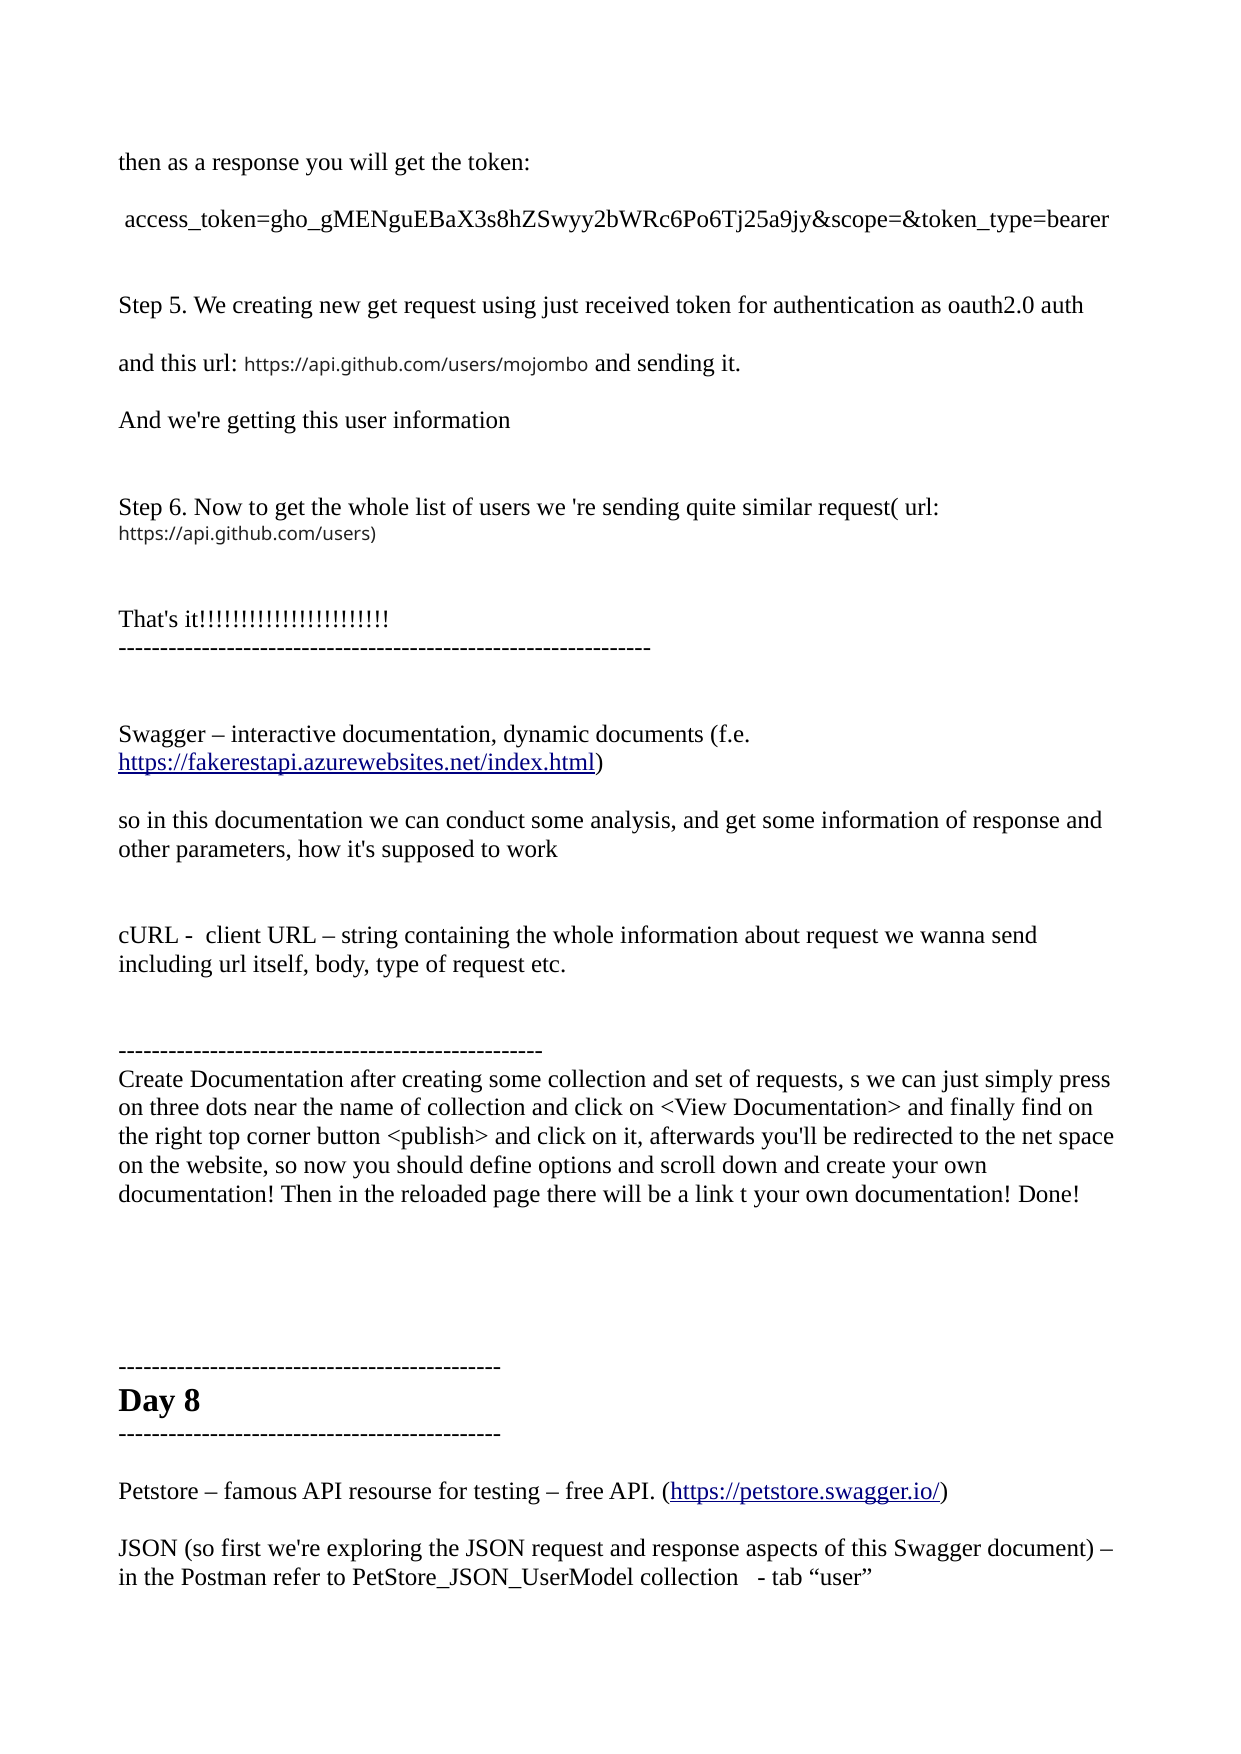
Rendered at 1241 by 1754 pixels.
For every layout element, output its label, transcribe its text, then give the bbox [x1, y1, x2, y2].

text so in this documentation we can conduct some analysis, and get some information of response and other parameters, how it's supposed to work [118, 805, 1122, 862]
text ---------------------------------------------- Petstore – famous API resourse for testing – free API. (https://petstore.swagger.io/) [118, 1418, 1122, 1504]
text ---------------------------------------------- [118, 1351, 1122, 1380]
text cURL - client URL – string containing the whole information about request we wanna send including url itself, body, type of request etc. [118, 920, 1122, 977]
text --------------------------------------------------- Create Documentation after creating some collection and set of requests, s we can just simply press on three dots near the name of collection and click on <View Documentation> and finally find on the right top corner button <publish> and click on it, afterwards you'll be redirected to the net space on the website, so now you should define options and scroll down and create your own documentation! Then in the reloaded page there will be a link t your own documentation! Done! [118, 1006, 1122, 1236]
text That's it!!!!!!!!!!!!!!!!!!!!!!! ---------------------------------------------------------------- Swagger – interactive documentation, dynamic documents (f.e. https://fakerestapi.azurewebsites.net/index.html) [118, 575, 1122, 776]
text JSON (so first we're exploring the JSON request and response aspects of this Swagger document) – in the Postman refer to PetStore_JSON_UserModel collection - tab “user” [118, 1504, 1122, 1591]
text Day 8 [118, 1380, 1122, 1418]
text access_token=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&scope=&token_type=bearer Step 5. We creating new get request using just received token for authentication as oauth2.0 auth and this url: https://api.github.com/users/mojombo and sending it. And we're getting this user information Step 6. Now to get the whole list of users we 're sending quite similar request( url: https://api.github.com/users) [118, 204, 1122, 575]
text then as a response you will get the token: [118, 118, 1122, 204]
